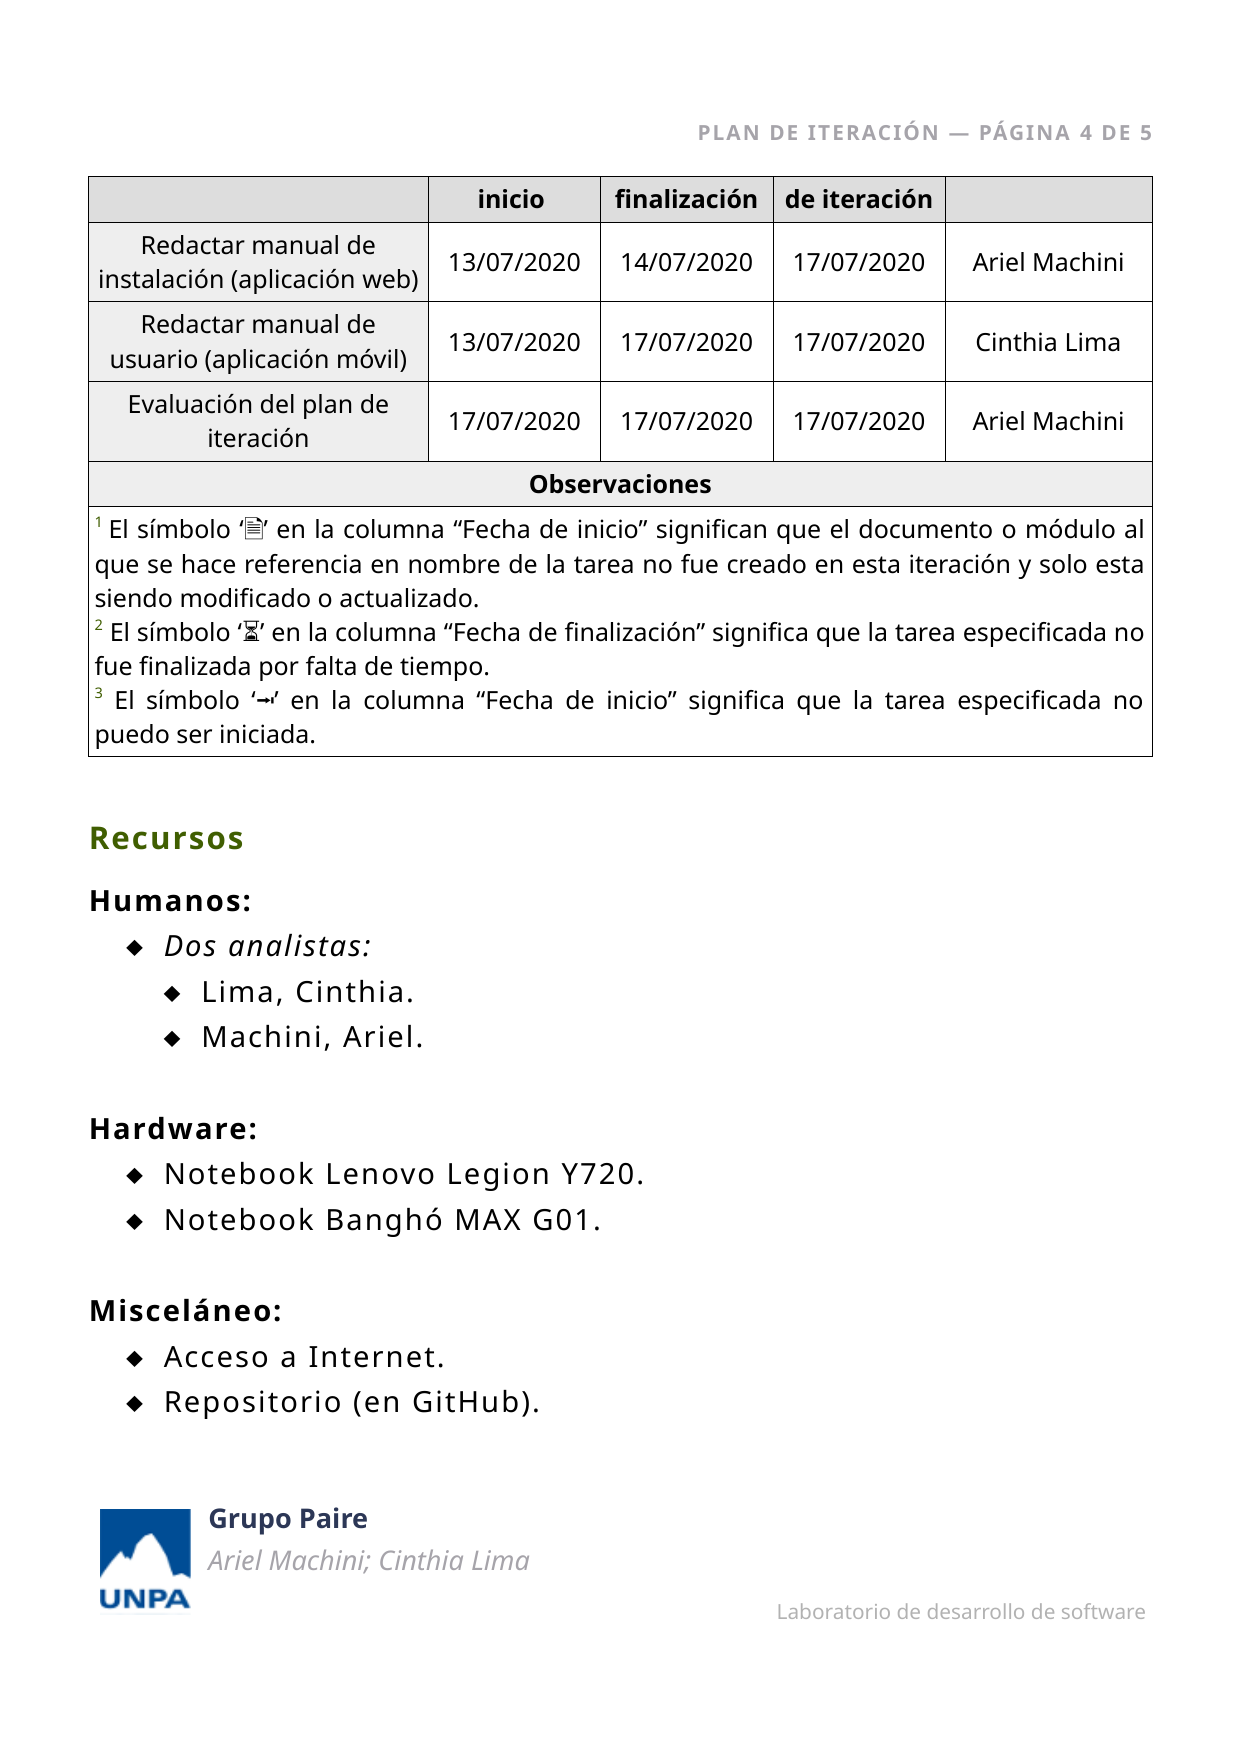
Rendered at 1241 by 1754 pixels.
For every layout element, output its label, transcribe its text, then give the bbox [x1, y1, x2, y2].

table_cell 17/07/2020 [774, 223, 945, 301]
list Dos analistas: [126, 925, 1152, 965]
table_header [89, 177, 428, 222]
list Lima, Cinthia. [163, 971, 1152, 1011]
picture [100, 1509, 191, 1615]
table_cell 17/07/2020 [774, 382, 945, 461]
table_cell 17/07/2020 [429, 382, 600, 461]
table_cell Ariel Machini [946, 223, 1152, 301]
table_cell Redactar manual de instalación (aplicación web) [89, 223, 428, 301]
list Repositorio (en GitHub). [126, 1382, 1152, 1421]
table_cell 17/07/2020 [601, 302, 773, 381]
table_header finalización [601, 177, 773, 222]
table_cell Observaciones [89, 462, 1152, 506]
table_cell Cinthia Lima [946, 302, 1152, 381]
table_cell 17/07/2020 [774, 302, 945, 381]
list Machini, Ariel. [163, 1017, 1152, 1056]
table_header de iteración [774, 177, 945, 222]
table_header inicio [429, 177, 600, 222]
table_header [946, 177, 1152, 222]
text Humanos: [88, 880, 1152, 919]
table_cell 13/07/2020 [429, 223, 600, 301]
table_cell 1 El símbolo ‘🗎’ en la columna “Fecha de inicio” significan que el documento o módulo al que se hace referencia en nombre de la tarea no fue creado en esta iteración y solo esta siendo modificado o actualizado. 2 El símbolo ‘⏳’ en la columna “Fecha de finalización” significa que la tarea especificada no fue finalizada por falta de tiempo. 3 El símbolo ‘⭲’ en la columna “Fecha de inicio” significa que la tarea especificada no puedo ser iniciada. [89, 507, 1152, 756]
table_cell 14/07/2020 [601, 223, 773, 301]
table_cell 17/07/2020 [601, 382, 773, 461]
table_cell Evaluación del plan de iteración [89, 382, 428, 461]
text Misceláneo: [88, 1290, 1152, 1330]
table_cell 13/07/2020 [429, 302, 600, 381]
table_cell Ariel Machini [946, 382, 1152, 461]
list Notebook Lenovo Legion Y720. [126, 1153, 1152, 1193]
list Notebook Banghó MAX G01. [126, 1199, 1152, 1239]
text Recursos [88, 816, 1152, 858]
text Hardware: [88, 1108, 1152, 1148]
list Acceso a Internet. [126, 1336, 1152, 1376]
table_cell Redactar manual de usuario (aplicación móvil) [89, 302, 428, 381]
